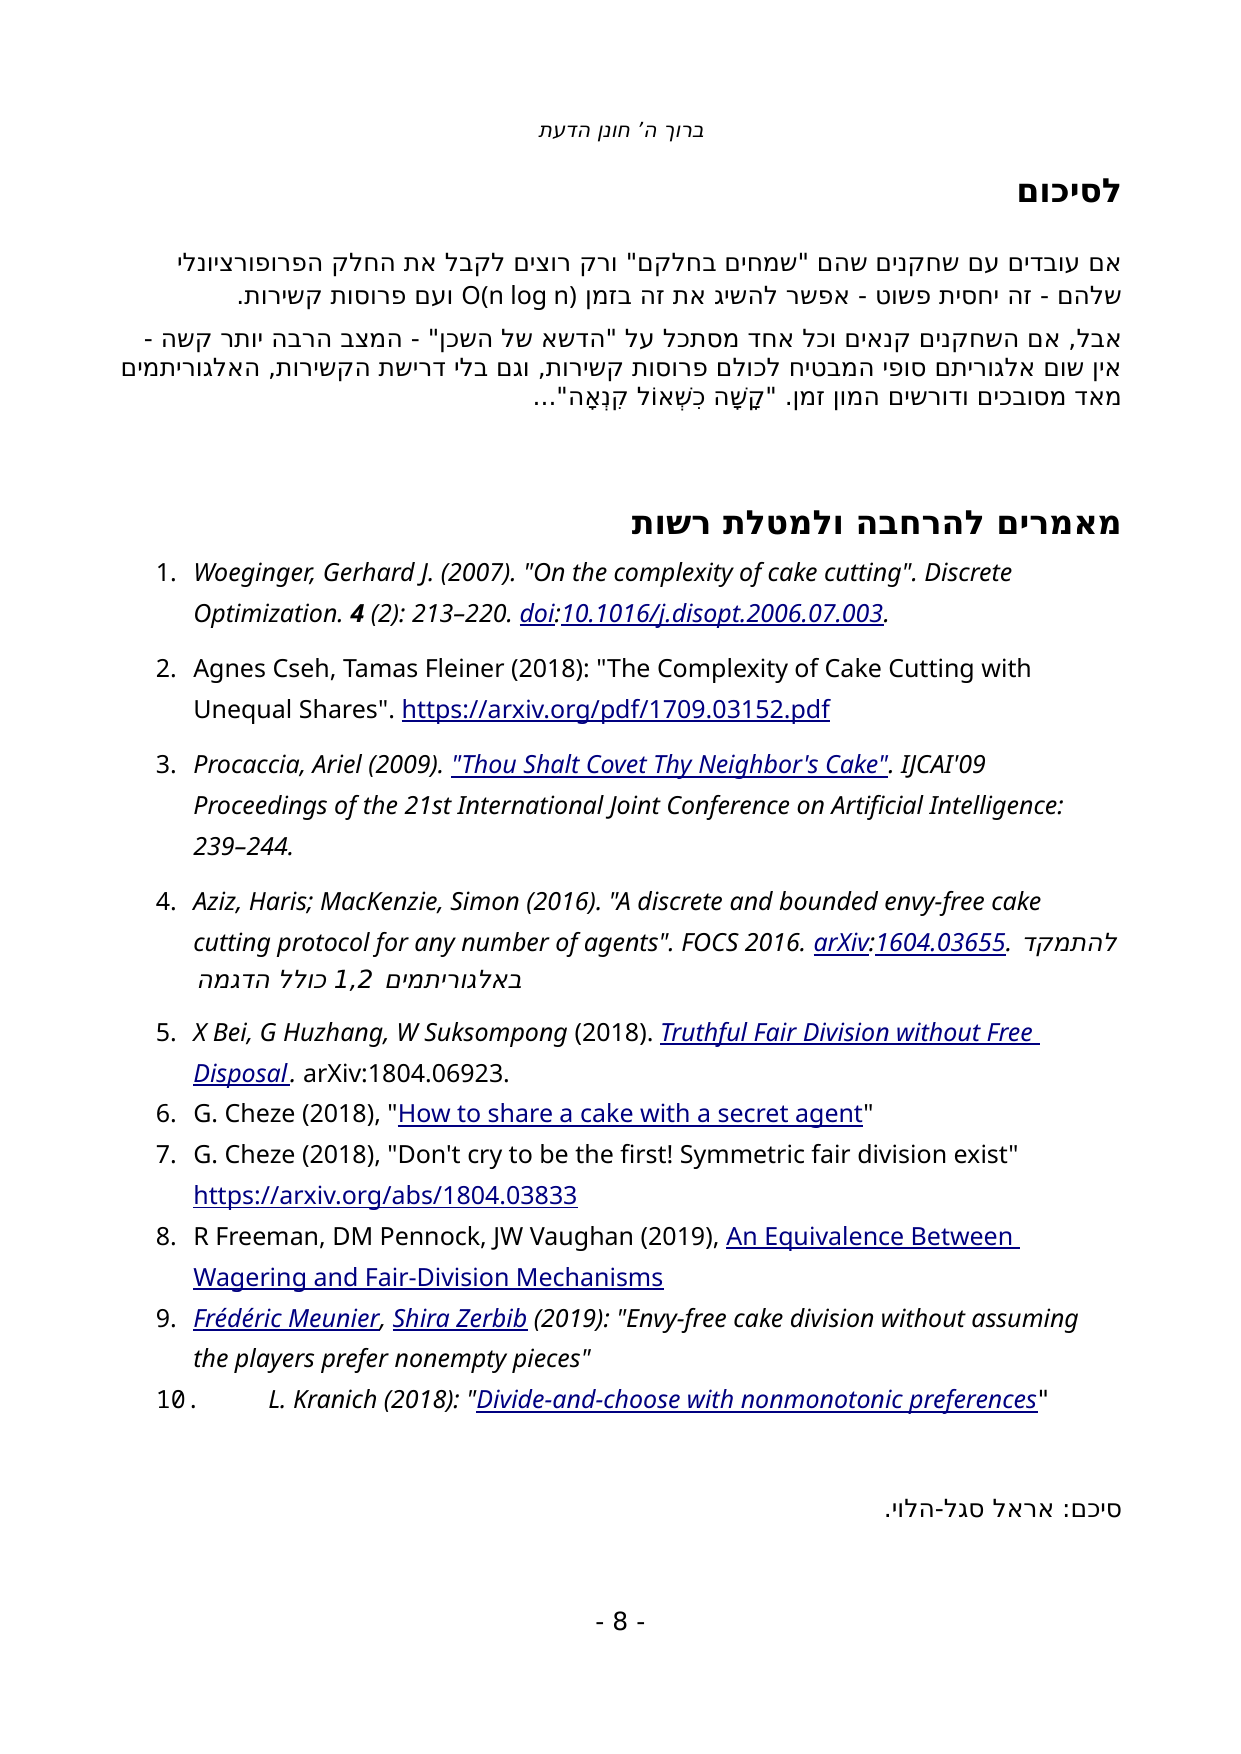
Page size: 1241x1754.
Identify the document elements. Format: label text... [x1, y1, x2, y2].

list R Freeman, DM Pennock, JW Vaughan (2019), An Equivalence Between Wagering and Fair-Division Mechanisms‏ [156, 1218, 1122, 1293]
list Agnes Cseh, Tamas Fleiner (2018): "The Complexity of Cake Cutting with Unequal Shares". https://arxiv.org/pdf/1709.03152.pdf [156, 651, 1122, 726]
text סיכם: אראל סגל-הלוי. [118, 1494, 1122, 1523]
list Aziz, Haris; MacKenzie, Simon (2016). "A discrete and bounded envy-free cake cutting protocol for any number of agents". FOCS 2016. arXiv:1604.03655. להתמקד באלגוריתמים 1,2 כולל הדגמה [156, 884, 1122, 994]
subtitle לסיכום [118, 172, 1122, 211]
subtitle אם עובדים עם שחקנים שהם "שמחים בחלקם" ורק רוצים לקבל את החלק הפרופורציונלי שלהם - זה יחסית פשוט - אפשר להשיג את זה בזמן O(n log n) ועם פרוסות קשירות. [118, 248, 1122, 311]
list G. Cheze (2018), "How to share a cake with a secret agent‏" [156, 1096, 1122, 1130]
list Frédéric Meunier, Shira Zerbib (2019): "Envy-free cake division without assuming the players prefer nonempty pieces" [156, 1300, 1122, 1375]
subtitle אבל, אם השחקנים קנאים וכל אחד מסתכל על "הדשא של השכן" - המצב הרבה יותר קשה - אין שום אלגוריתם סופי המבטיח לכולם פרוסות קשירות, וגם בלי דרישת הקשירות, האלגוריתמים מאד מסובכים ודורשים המון זמן. "קָשָׁה כִשְׁאוֹל קִנְאָה"... [118, 324, 1122, 411]
list L. Kranich (2018): "Divide-and-choose with nonmonotonic preferences‏"‏ [156, 1382, 1122, 1416]
list Woeginger, Gerhard J. (2007). "On the complexity of cake cutting". Discrete Optimization. 4 (2): 213–220. doi:10.1016/j.disopt.2006.07.003. [156, 554, 1122, 629]
list G. Cheze (2018), "Don't cry to be the first! Symmetric fair division exist" https://arxiv.org/abs/1804.03833 [156, 1137, 1122, 1212]
subtitle מאמרים להרחבה ולמטלת רשות [118, 503, 1122, 542]
list X Bei, G Huzhang, W Suksompong (2018). Truthful Fair Division without Free Disposal‏. arXiv:1804.06923. [156, 1014, 1122, 1089]
list Procaccia, Ariel (2009). "Thou Shalt Covet Thy Neighbor's Cake". IJCAI'09 Proceedings of the 21st International Joint Conference on Artificial Intelligence: 239–244. [156, 747, 1122, 863]
